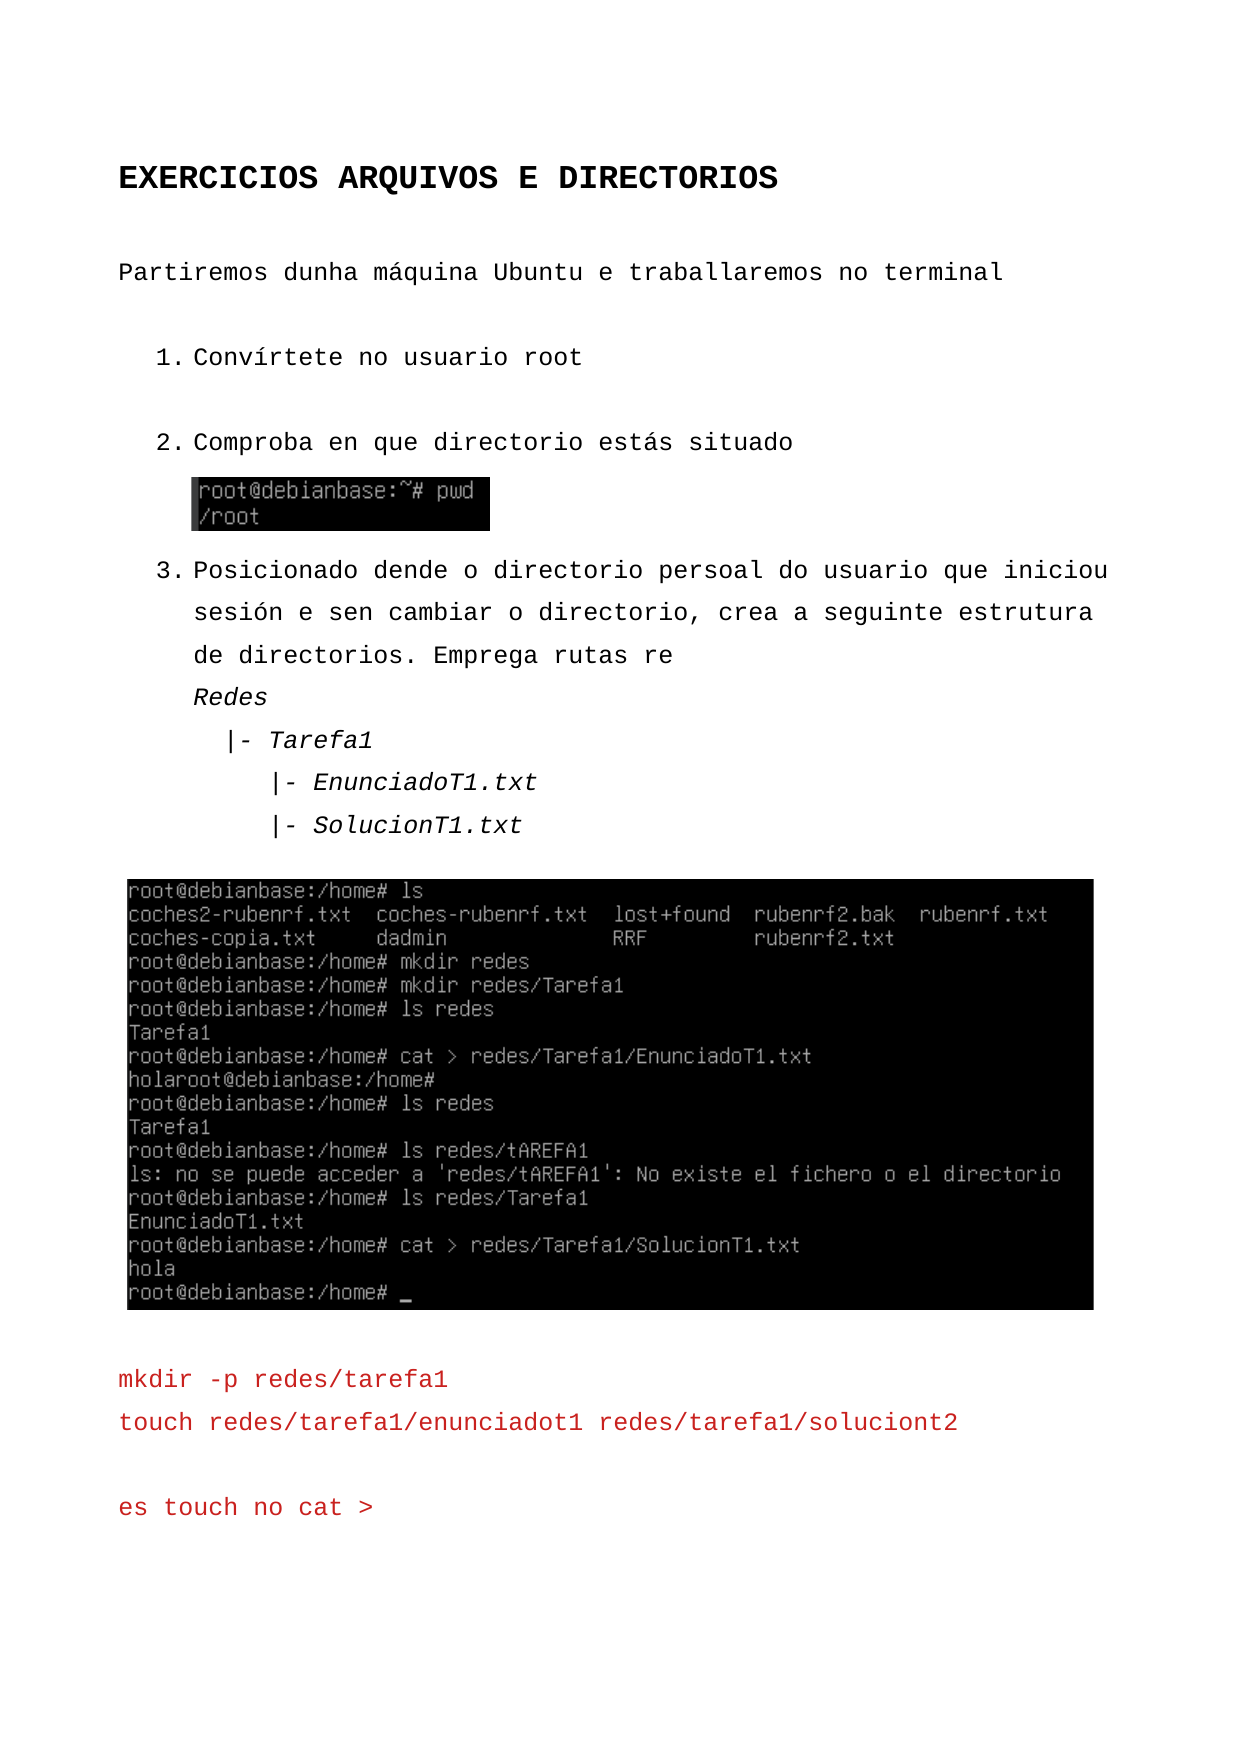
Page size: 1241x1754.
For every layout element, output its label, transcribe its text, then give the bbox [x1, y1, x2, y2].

picture [127, 879, 1094, 1310]
text es touch no cat > [118, 1494, 1122, 1522]
text mkdir -p redes/tarefa1 [118, 1367, 1122, 1395]
list Comproba en que directorio estás situado [156, 430, 1122, 458]
list Posicionado dende o directorio persoal do usuario que iniciou sesión e sen cambiar o directorio, crea a seguinte estrutura de directorios. Emprega rutas re [156, 557, 1122, 671]
list Convírtete no usuario root [156, 345, 1122, 373]
text touch redes/tarefa1/enunciadot1 redes/tarefa1/soluciont2 [118, 1409, 1122, 1437]
list |- Tarefa1 [156, 727, 1122, 756]
list |- SolucionT1.txt [156, 812, 1122, 841]
text EXERCICIOS ARQUIVOS E DIRECTORIOS [118, 161, 1122, 198]
picture [191, 477, 490, 531]
text Partiremos dunha máquina Ubuntu e traballaremos no terminal [118, 260, 1122, 288]
list |- EnunciadoT1.txt [156, 770, 1122, 798]
list Redes [156, 685, 1122, 713]
